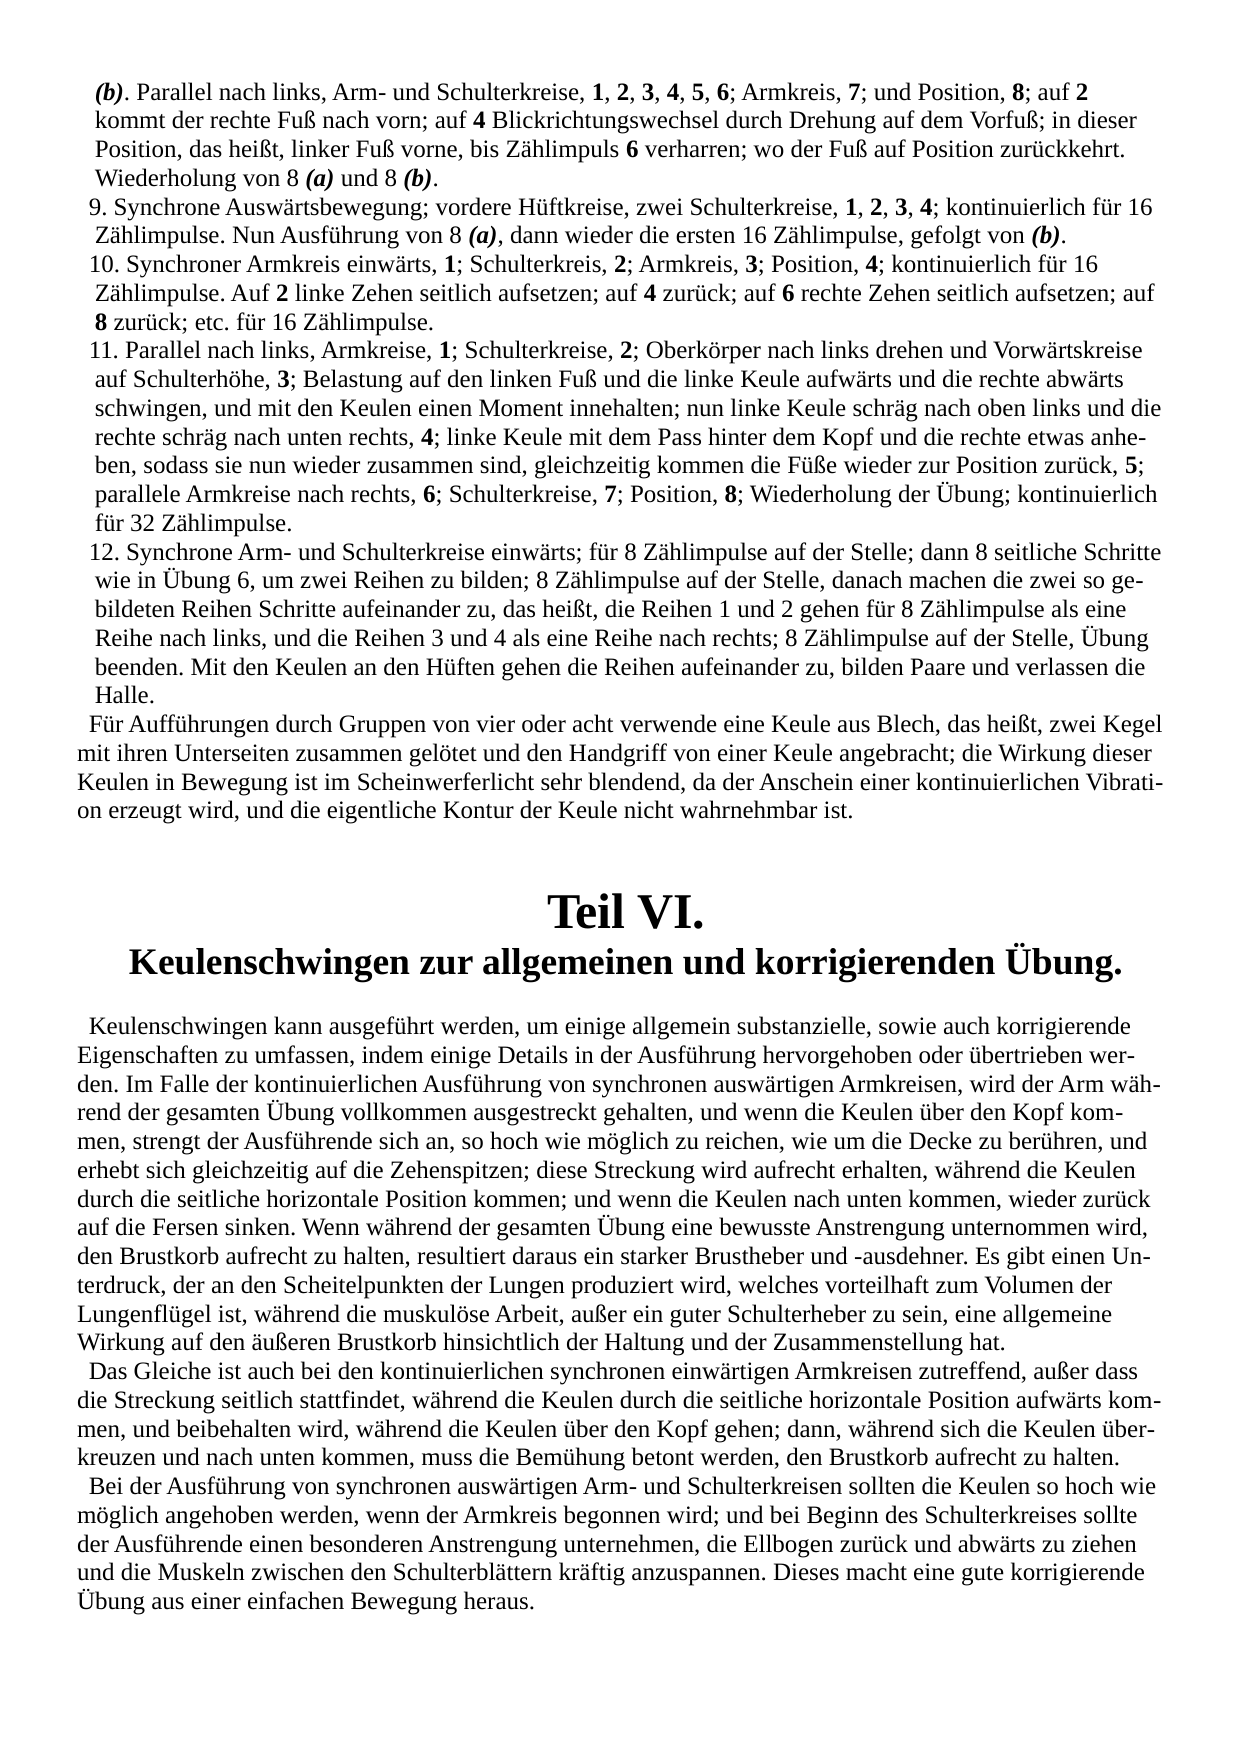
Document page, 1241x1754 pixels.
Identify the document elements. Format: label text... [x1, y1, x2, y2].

text Keulenschwingen zur allgemeinen und korrigierenden Übung. [77, 939, 1163, 982]
list Parallel nach links, Armkreise, 1; Schulterkreise, 2; Oberkörper nach links drehen und Vorwärtskreise auf Schulterhöhe, 3; Belastung auf den linken Fuß und die linke Keule aufwärts und die rechte abwärts schwingen, und mit den Keulen einen Moment innehalten; nun linke Keule schräg nach oben links und die rechte schräg nach unten rechts, 4; linke Keule mit dem Pass hinter dem Kopf und die rechte etwas anhe­ben, sodass sie nun wieder zusammen sind, gleichzeitig kommen die Füße wieder zur Position zurück, 5; parallele Armkreise nach rechts, 6; Schulterkreise, 7; Position, 8; Wiederholung der Übung; kontinuierlich für 32 Zählimpulse. [77, 336, 1163, 537]
text Für Aufführungen durch Gruppen von vier oder acht verwende eine Keule aus Blech, das heißt, zwei Kegel mit ihren Unterseiten zusammen gelötet und den Handgriff von einer Keule angebracht; die Wirkung dieser Keulen in Bewegung ist im Scheinwerferlicht sehr blendend, da der Anschein einer kontinuierlichen Vibrati­on erzeugt wird, und die eigentliche Kontur der Keule nicht wahrnehmbar ist. [77, 709, 1163, 824]
list Synchroner Armkreis einwärts, 1; Schulterkreis, 2; Armkreis, 3; Position, 4; kontinuierlich für 16 Zählimpulse. Auf 2 linke Zehen seitlich aufsetzen; auf 4 zurück; auf 6 rechte Zehen seitlich aufsetzen; auf 8 zurück; etc. für 16 Zählimpulse. [77, 249, 1163, 336]
text Keulenschwingen kann ausgeführt werden, um einige allgemein substanzielle, sowie auch korrigierende Eigenschaften zu umfassen, indem einige Details in der Ausführung hervorgehoben oder übertrieben wer­den. Im Falle der kontinuierlichen Ausführung von synchronen auswärtigen Armkreisen, wird der Arm wäh­rend der gesamten Übung vollkommen ausgestreckt gehalten, und wenn die Keulen über den Kopf kom­men, strengt der Ausführende sich an, so hoch wie möglich zu reichen, wie um die Decke zu berühren, und erhebt sich gleichzeitig auf die Zehenspitzen; diese Streckung wird aufrecht erhalten, während die Keulen durch die seitliche horizontale Position kommen; und wenn die Keulen nach unten kommen, wieder zurück auf die Fersen sinken. Wenn während der gesamten Übung eine bewusste Anstrengung unternommen wird, den Brustkorb aufrecht zu halten, resultiert daraus ein starker Brustheber und -ausdehner. Es gibt einen Un­terdruck, der an den Scheitelpunkten der Lungen produziert wird, welches vorteilhaft zum Volumen der Lungenflügel ist, während die muskulöse Arbeit, außer ein guter Schulterheber zu sein, eine allgemeine Wirkung auf den äußeren Brustkorb hinsichtlich der Haltung und der Zusammenstellung hat. [77, 1011, 1163, 1356]
list Synchrone Arm- und Schulterkreise einwärts; für 8 Zählimpulse auf der Stelle; dann 8 seitliche Schritte wie in Übung 6, um zwei Reihen zu bilden; 8 Zählimpulse auf der Stelle, danach machen die zwei so ge­bildeten Reihen Schritte aufeinander zu, das heißt, die Reihen 1 und 2 gehen für 8 Zählimpulse als eine Reihe nach links, und die Reihen 3 und 4 als eine Reihe nach rechts; 8 Zählimpulse auf der Stelle, Übung beenden. Mit den Keulen an den Hüften gehen die Reihen aufeinander zu, bilden Paare und verlassen die Halle. [77, 537, 1163, 709]
list Synchrone Auswärtsbewegung; vordere Hüftkreise, zwei Schulterkreise, 1, 2, 3, 4; kontinuierlich für 16 Zählimpulse. Nun Ausführung von 8 (a), dann wieder die ersten 16 Zählimpulse, gefolgt von (b). [77, 192, 1163, 249]
text Teil VI. [77, 882, 1163, 939]
text Bei der Ausführung von synchronen auswärtigen Arm- und Schulterkreisen sollten die Keulen so hoch wie möglich angehoben werden, wenn der Armkreis begonnen wird; und bei Beginn des Schulterkreises sollte der Ausführende einen besonderen Anstrengung unternehmen, die Ellbogen zurück und abwärts zu ziehen und die Muskeln zwischen den Schulterblättern kräftig anzuspannen. Dieses macht eine gute korrigierende Übung aus einer einfachen Bewegung heraus. [77, 1471, 1163, 1615]
text Das Gleiche ist auch bei den kontinuierlichen synchronen einwärtigen Armkreisen zutreffend, außer dass die Streckung seitlich stattfindet, während die Keulen durch die seitliche horizontale Position aufwärts kom­men, und beibehalten wird, während die Keulen über den Kopf gehen; dann, während sich die Keulen über­kreuzen und nach unten kommen, muss die Bemühung betont werden, den Brustkorb aufrecht zu halten. [77, 1356, 1163, 1471]
list (b). Parallel nach links, Arm- und Schulterkreise, 1, 2, 3, 4, 5, 6; Armkreis, 7; und Position, 8; auf 2 kommt der rechte Fuß nach vorn; auf 4 Blickrichtungswechsel durch Drehung auf dem Vorfuß; in dieser Position, das heißt, linker Fuß vorne, bis Zählimpuls 6 verharren; wo der Fuß auf Position zurückkehrt. Wiederholung von 8 (a) und 8 (b). [77, 77, 1163, 192]
